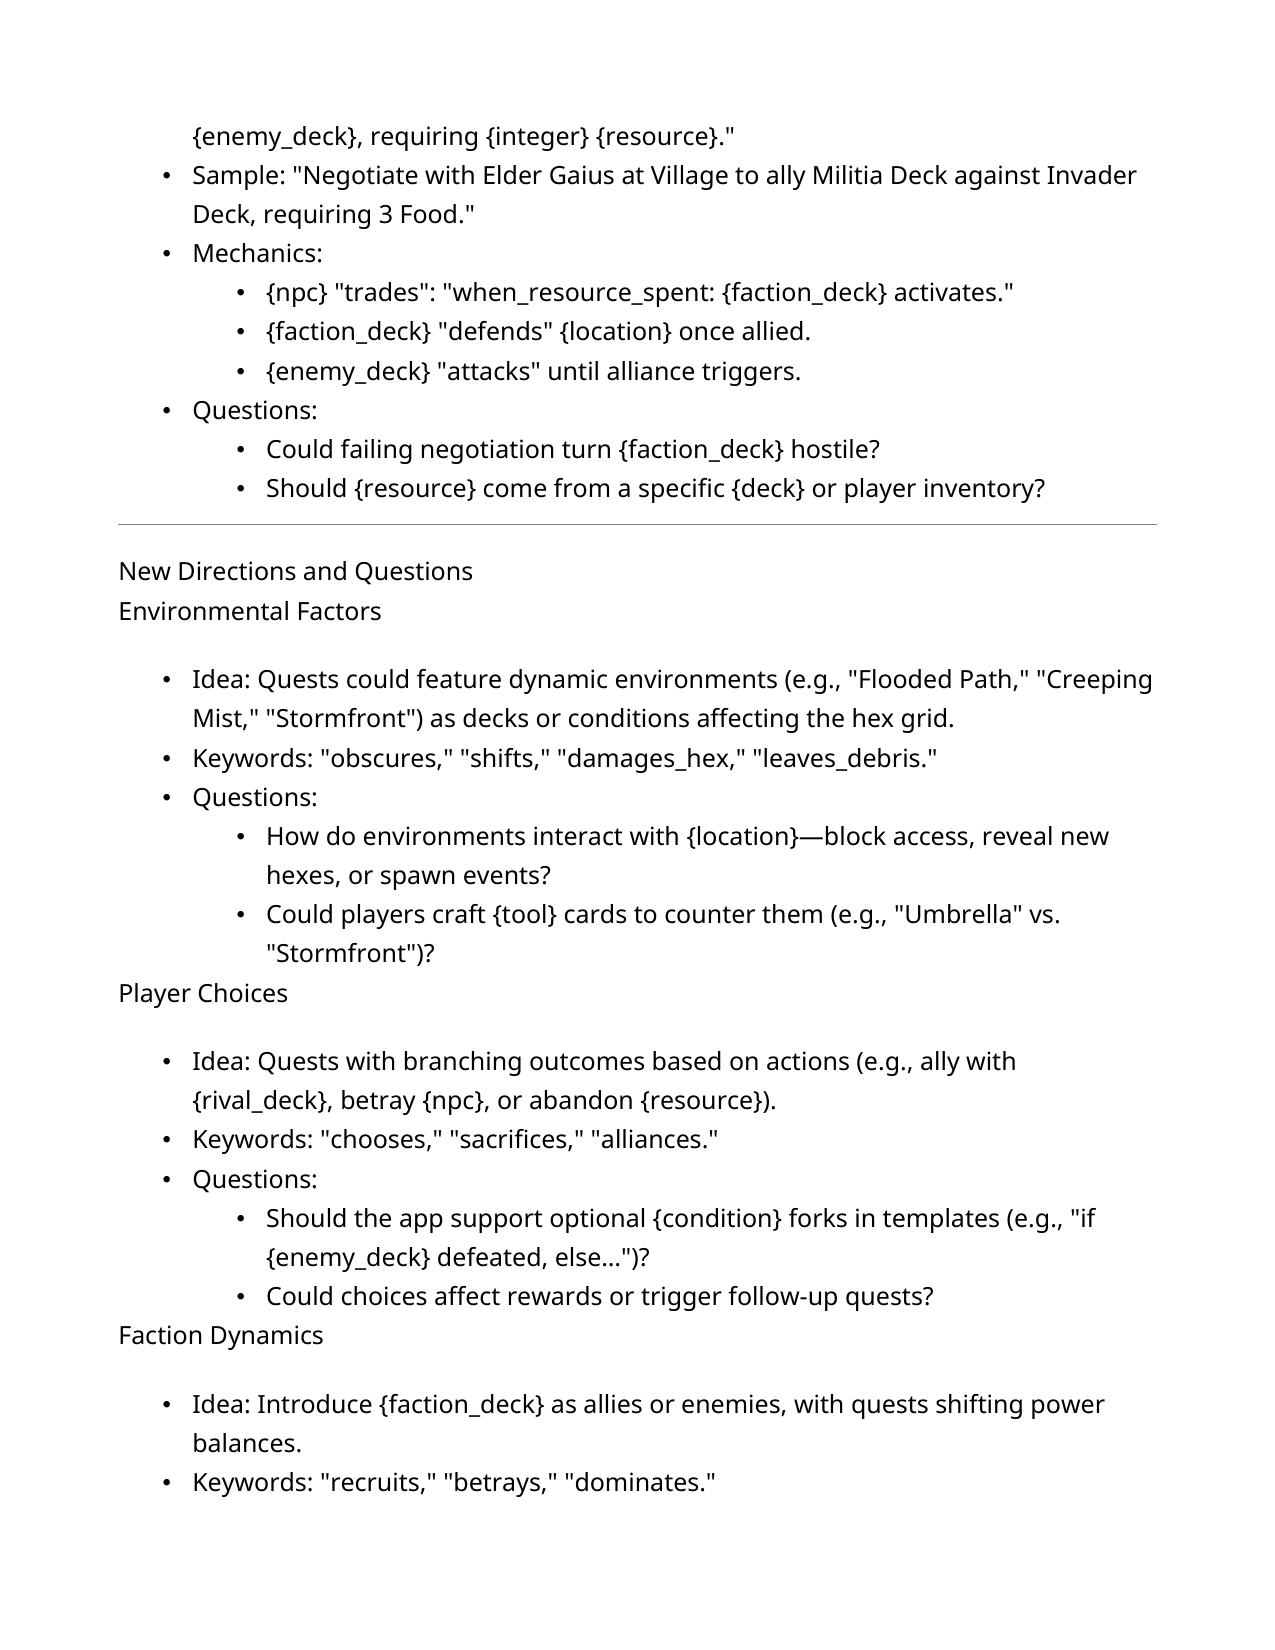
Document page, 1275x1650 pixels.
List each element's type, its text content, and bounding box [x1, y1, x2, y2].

list Keywords: "recruits," "betrays," "dominates." [162, 1465, 1157, 1499]
text Player Choices [118, 975, 1157, 1009]
text Faction Dynamics [118, 1318, 1157, 1352]
text New Directions and Questions [118, 554, 1157, 588]
list {enemy_deck} "attacks" until alliance triggers. [236, 353, 1157, 387]
list Idea: Quests could feature dynamic environments (e.g., "Flooded Path," "Creeping Mist," "Stormfront") as decks or conditions affecting the hex grid. [162, 662, 1157, 735]
list Idea: Introduce {faction_deck} as allies or enemies, with quests shifting power balances. [162, 1387, 1157, 1460]
list {faction_deck} "defends" {location} once allied. [236, 314, 1157, 348]
list Could players craft {tool} cards to counter them (e.g., "Umbrella" vs. "Stormfront")? [236, 897, 1157, 970]
list Should {resource} come from a specific {deck} or player inventory? [236, 471, 1157, 505]
list Could failing negotiation turn {faction_deck} hostile? [236, 431, 1157, 466]
list {enemy_deck}, requiring {integer} {resource}." [162, 118, 1157, 152]
list How do environments interact with {location}—block access, reveal new hexes, or spawn events? [236, 818, 1157, 892]
list Keywords: "chooses," "sacrifices," "alliances." [162, 1122, 1157, 1156]
list Questions: [162, 1161, 1157, 1195]
list Questions: [162, 392, 1157, 426]
list Idea: Quests with branching outcomes based on actions (e.g., ally with {rival_deck}, betray {npc}, or abandon {resource}). [162, 1044, 1157, 1117]
list Sample: "Negotiate with Elder Gaius at Village to ally Militia Deck against Invader Deck, requiring 3 Food." [162, 157, 1157, 231]
list {npc} "trades": "when_resource_spent: {faction_deck} activates." [236, 275, 1157, 309]
list Keywords: "obscures," "shifts," "damages_hex," "leaves_debris." [162, 740, 1157, 774]
list Mechanics: [162, 236, 1157, 270]
list Should the app support optional {condition} forks in templates (e.g., "if {enemy_deck} defeated, else…")? [236, 1201, 1157, 1274]
list Could choices affect rewards or trigger follow-up quests? [236, 1279, 1157, 1313]
text Environmental Factors [118, 593, 1157, 627]
list Questions: [162, 779, 1157, 813]
